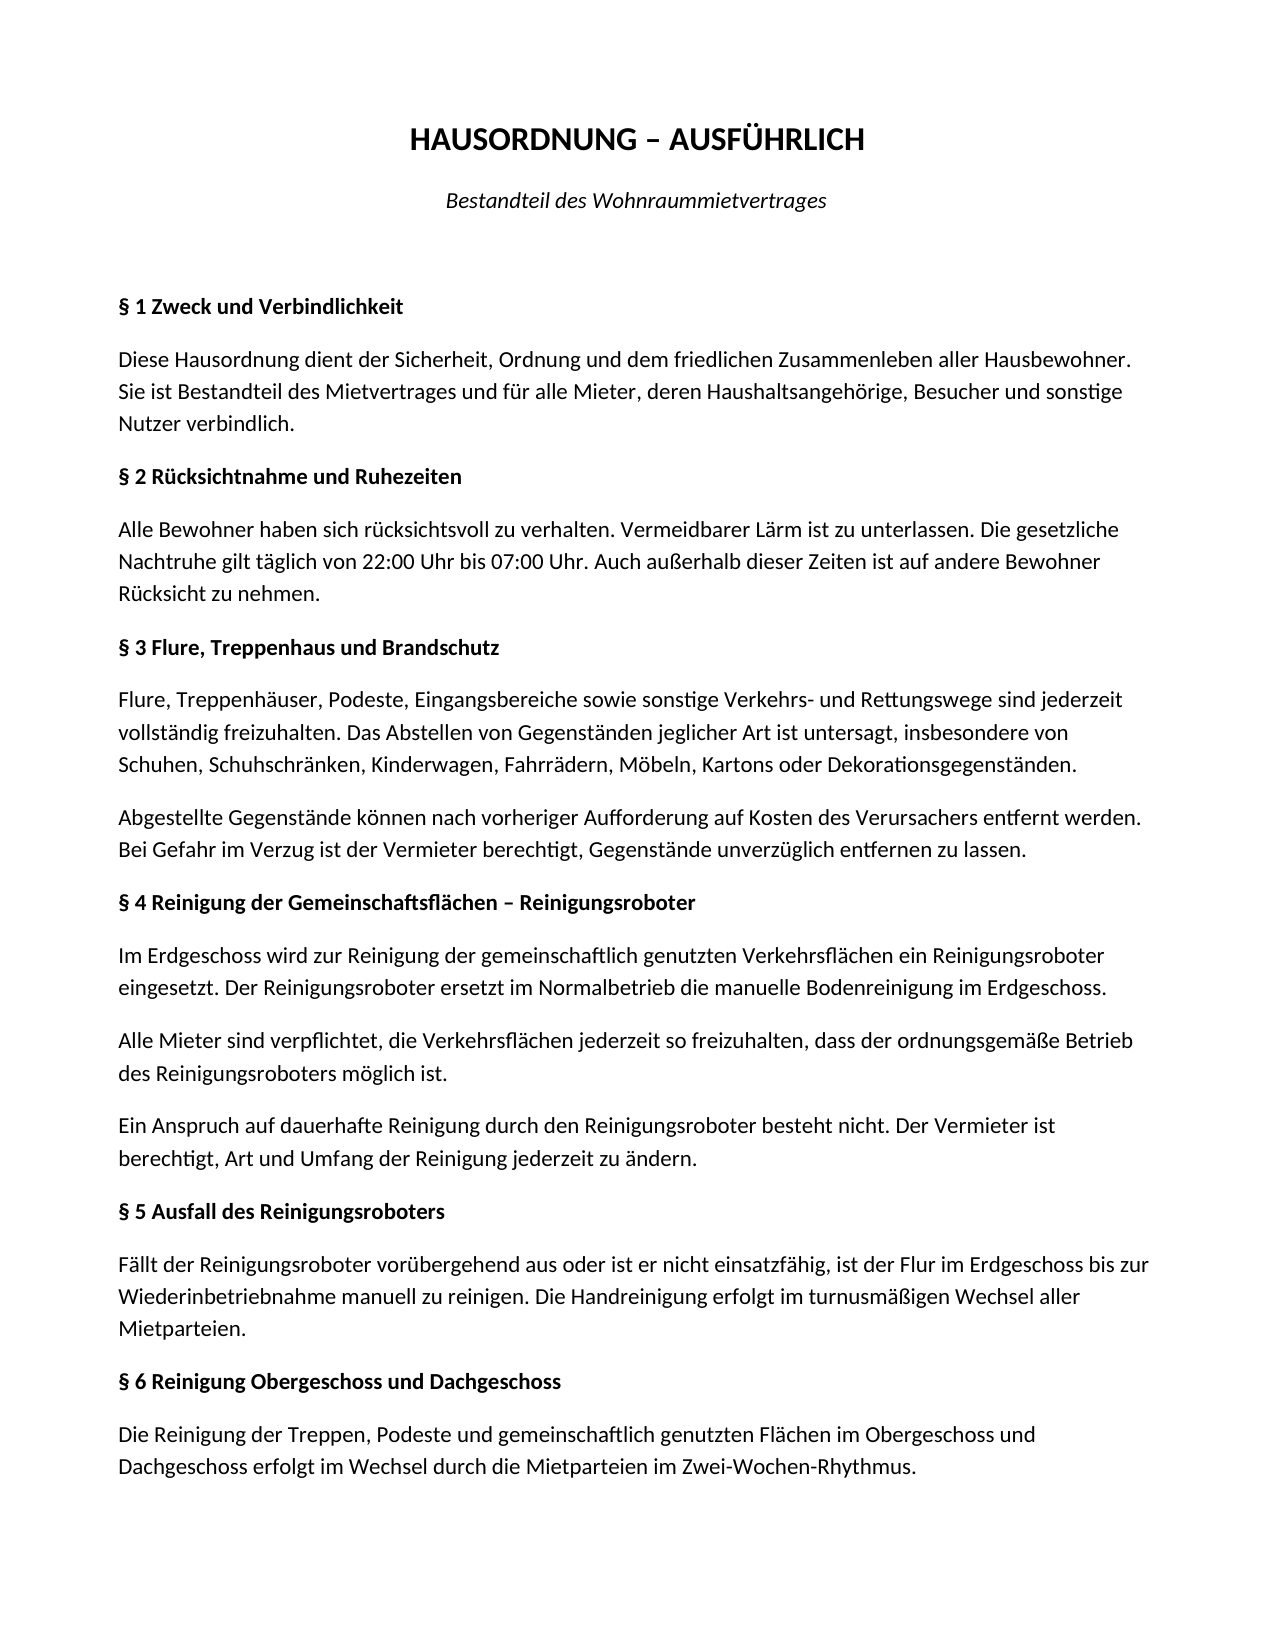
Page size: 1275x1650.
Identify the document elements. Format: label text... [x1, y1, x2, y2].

text Fällt der Reinigungsroboter vorübergehend aus oder ist er nicht einsatzfähig, ist der Flur im Erdgeschoss bis zur Wiederinbetriebnahme manuell zu reinigen. Die Handreinigung erfolgt im turnusmäßigen Wechsel aller Mietparteien. [118, 1250, 1157, 1342]
text HAUSORDNUNG – AUSFÜHRLICH [118, 118, 1157, 159]
text Diese Hausordnung dient der Sicherheit, Ordnung und dem friedlichen Zusammenleben aller Hausbewohner. Sie ist Bestandteil des Mietvertrages und für alle Mieter, deren Haushaltsangehörige, Besucher und sonstige Nutzer verbindlich. [118, 345, 1157, 437]
text Flure, Treppenhäuser, Podeste, Eingangsbereiche sowie sonstige Verkehrs- und Rettungswege sind jederzeit vollständig freizuhalten. Das Abstellen von Gegenständen jeglicher Art ist untersagt, insbesondere von Schuhen, Schuhschränken, Kinderwagen, Fahrrädern, Möbeln, Kartons oder Dekorationsgegenständen. [118, 686, 1157, 778]
text Im Erdgeschoss wird zur Reinigung der gemeinschaftlich genutzten Verkehrsflächen ein Reinigungsroboter eingesetzt. Der Reinigungsroboter ersetzt im Normalbetrieb die manuelle Bodenreinigung im Erdgeschoss. [118, 941, 1157, 1001]
text Alle Mieter sind verpflichtet, die Verkehrsflächen jederzeit so freizuhalten, dass der ordnungsgemäße Betrieb des Reinigungsroboters möglich ist. [118, 1026, 1157, 1087]
text § 5 Ausfall des Reinigungsroboters [118, 1197, 1157, 1225]
text § 2 Rücksichtnahme und Ruhezeiten [118, 462, 1157, 490]
text Abgestellte Gegenstände können nach vorheriger Aufforderung auf Kosten des Verursachers entfernt werden. Bei Gefahr im Verzug ist der Vermieter berechtigt, Gegenstände unverzüglich entfernen zu lassen. [118, 803, 1157, 863]
text § 1 Zweck und Verbindlichkeit [118, 292, 1157, 320]
text Ein Anspruch auf dauerhafte Reinigung durch den Reinigungsroboter besteht nicht. Der Vermieter ist berechtigt, Art und Umfang der Reinigung jederzeit zu ändern. [118, 1112, 1157, 1172]
text § 4 Reinigung der Gemeinschaftsflächen – Reinigungsroboter [118, 888, 1157, 916]
text § 3 Flure, Treppenhaus und Brandschutz [118, 633, 1157, 661]
text Die Reinigung der Treppen, Podeste und gemeinschaftlich genutzten Flächen im Obergeschoss und Dachgeschoss erfolgt im Wechsel durch die Mietparteien im Zwei-Wochen-Rhythmus. [118, 1420, 1157, 1481]
text Bestandteil des Wohnraummietvertrages [118, 186, 1157, 214]
text Alle Bewohner haben sich rücksichtsvoll zu verhalten. Vermeidbarer Lärm ist zu unterlassen. Die gesetzliche Nachtruhe gilt täglich von 22:00 Uhr bis 07:00 Uhr. Auch außerhalb dieser Zeiten ist auf andere Bewohner Rücksicht zu nehmen. [118, 515, 1157, 608]
text § 6 Reinigung Obergeschoss und Dachgeschoss [118, 1367, 1157, 1395]
